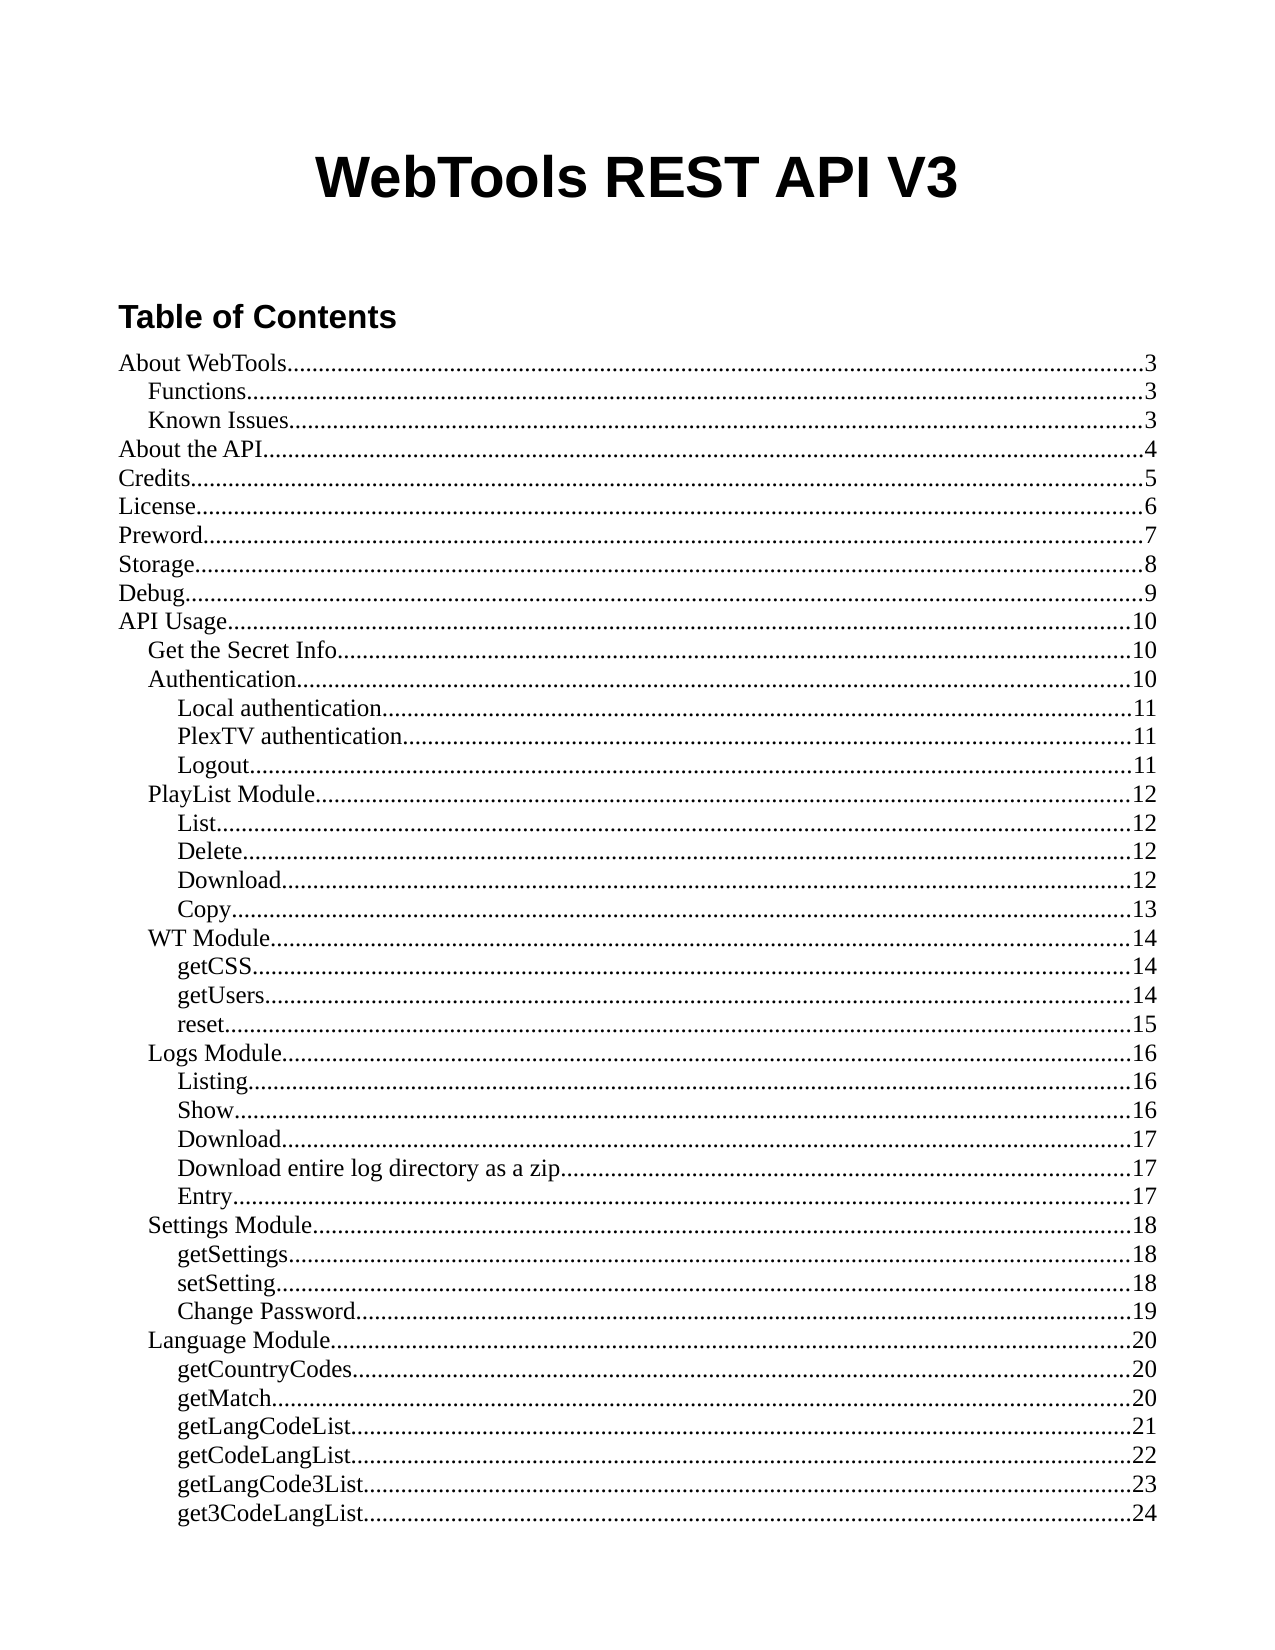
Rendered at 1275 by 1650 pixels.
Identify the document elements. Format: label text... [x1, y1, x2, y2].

text getCodeLangList 22 [177, 1440, 1157, 1469]
text List 12 [177, 808, 1157, 836]
text get3CodeLangList 24 [177, 1498, 1157, 1526]
text Download entire log directory as a zip 17 [177, 1153, 1157, 1181]
text reset 15 [177, 1009, 1157, 1038]
text getLangCode3List 23 [177, 1469, 1157, 1498]
text Language Module 20 [148, 1325, 1157, 1354]
text Delete 12 [177, 836, 1157, 865]
text setSetting 18 [177, 1268, 1157, 1296]
text About WebTools 3 [118, 348, 1157, 376]
text PlayList Module 12 [148, 779, 1157, 808]
text Show 16 [177, 1095, 1157, 1124]
text License 6 [118, 491, 1157, 520]
text Known Issues 3 [148, 405, 1157, 434]
text Credits 5 [118, 463, 1157, 491]
title WebTools REST API V3 [118, 143, 1157, 210]
text getUsers 14 [177, 980, 1157, 1009]
text API Usage 10 [118, 606, 1157, 635]
text Get the Secret Info 10 [148, 635, 1157, 664]
text Functions 3 [148, 376, 1157, 405]
text WT Module 14 [148, 923, 1157, 951]
text Download 17 [177, 1124, 1157, 1153]
text getMatch 20 [177, 1383, 1157, 1411]
text Debug 9 [118, 578, 1157, 606]
text getLangCodeList 21 [177, 1411, 1157, 1440]
text Settings Module 18 [148, 1210, 1157, 1239]
text About the API 4 [118, 434, 1157, 463]
text getCSS 14 [177, 951, 1157, 980]
text Local authentication 11 [177, 693, 1157, 721]
text Copy 13 [177, 894, 1157, 923]
text Change Password 19 [177, 1296, 1157, 1325]
text Entry 17 [177, 1181, 1157, 1210]
text Authentication 10 [148, 664, 1157, 693]
text PlexTV authentication 11 [177, 721, 1157, 750]
text getSettings 18 [177, 1239, 1157, 1268]
subtitle Table of Contents [118, 297, 1157, 335]
text Preword 7 [118, 520, 1157, 549]
text Storage 8 [118, 549, 1157, 578]
text Logs Module 16 [148, 1038, 1157, 1066]
text getCountryCodes 20 [177, 1354, 1157, 1383]
text Logout 11 [177, 750, 1157, 779]
text Download 12 [177, 865, 1157, 894]
text Listing 16 [177, 1066, 1157, 1095]
